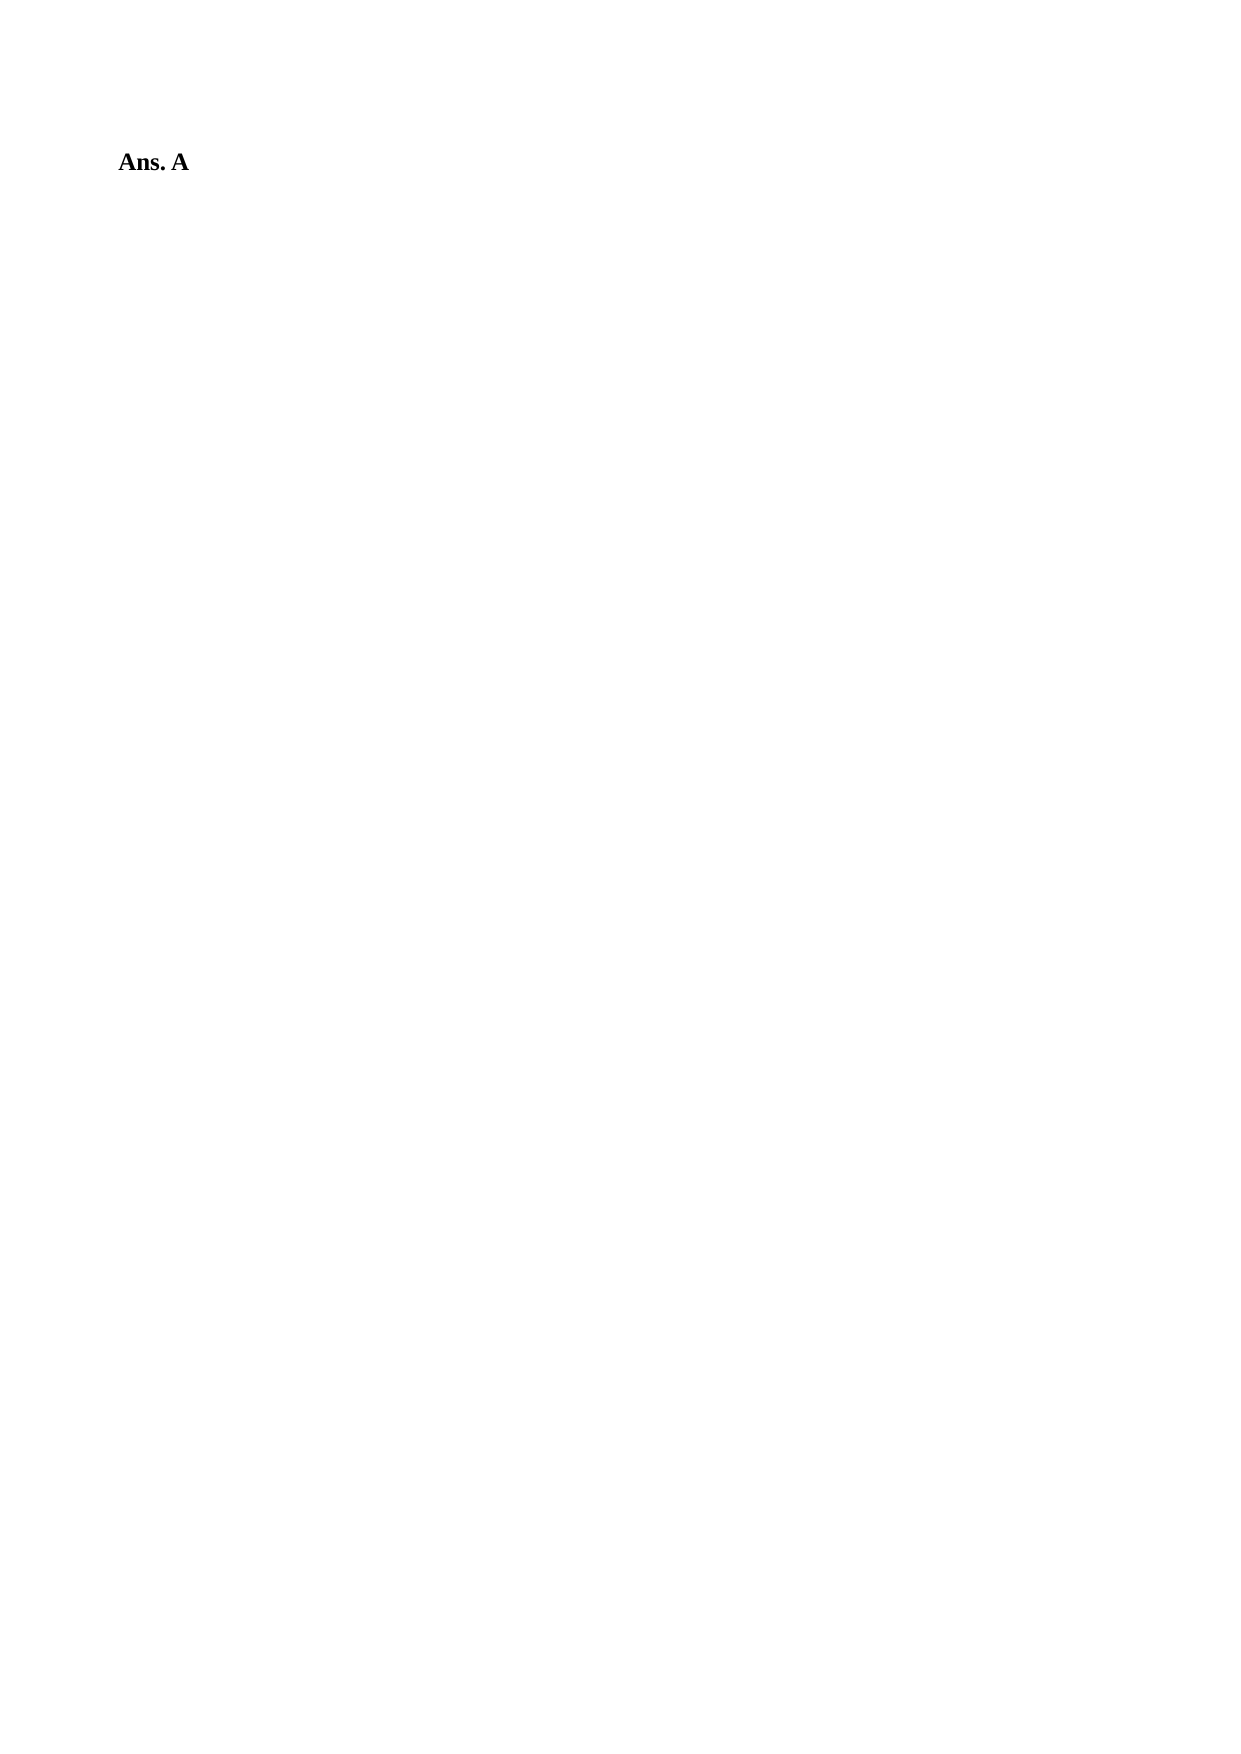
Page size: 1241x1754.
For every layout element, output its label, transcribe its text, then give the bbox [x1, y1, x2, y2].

text Ans. A [118, 147, 1122, 176]
